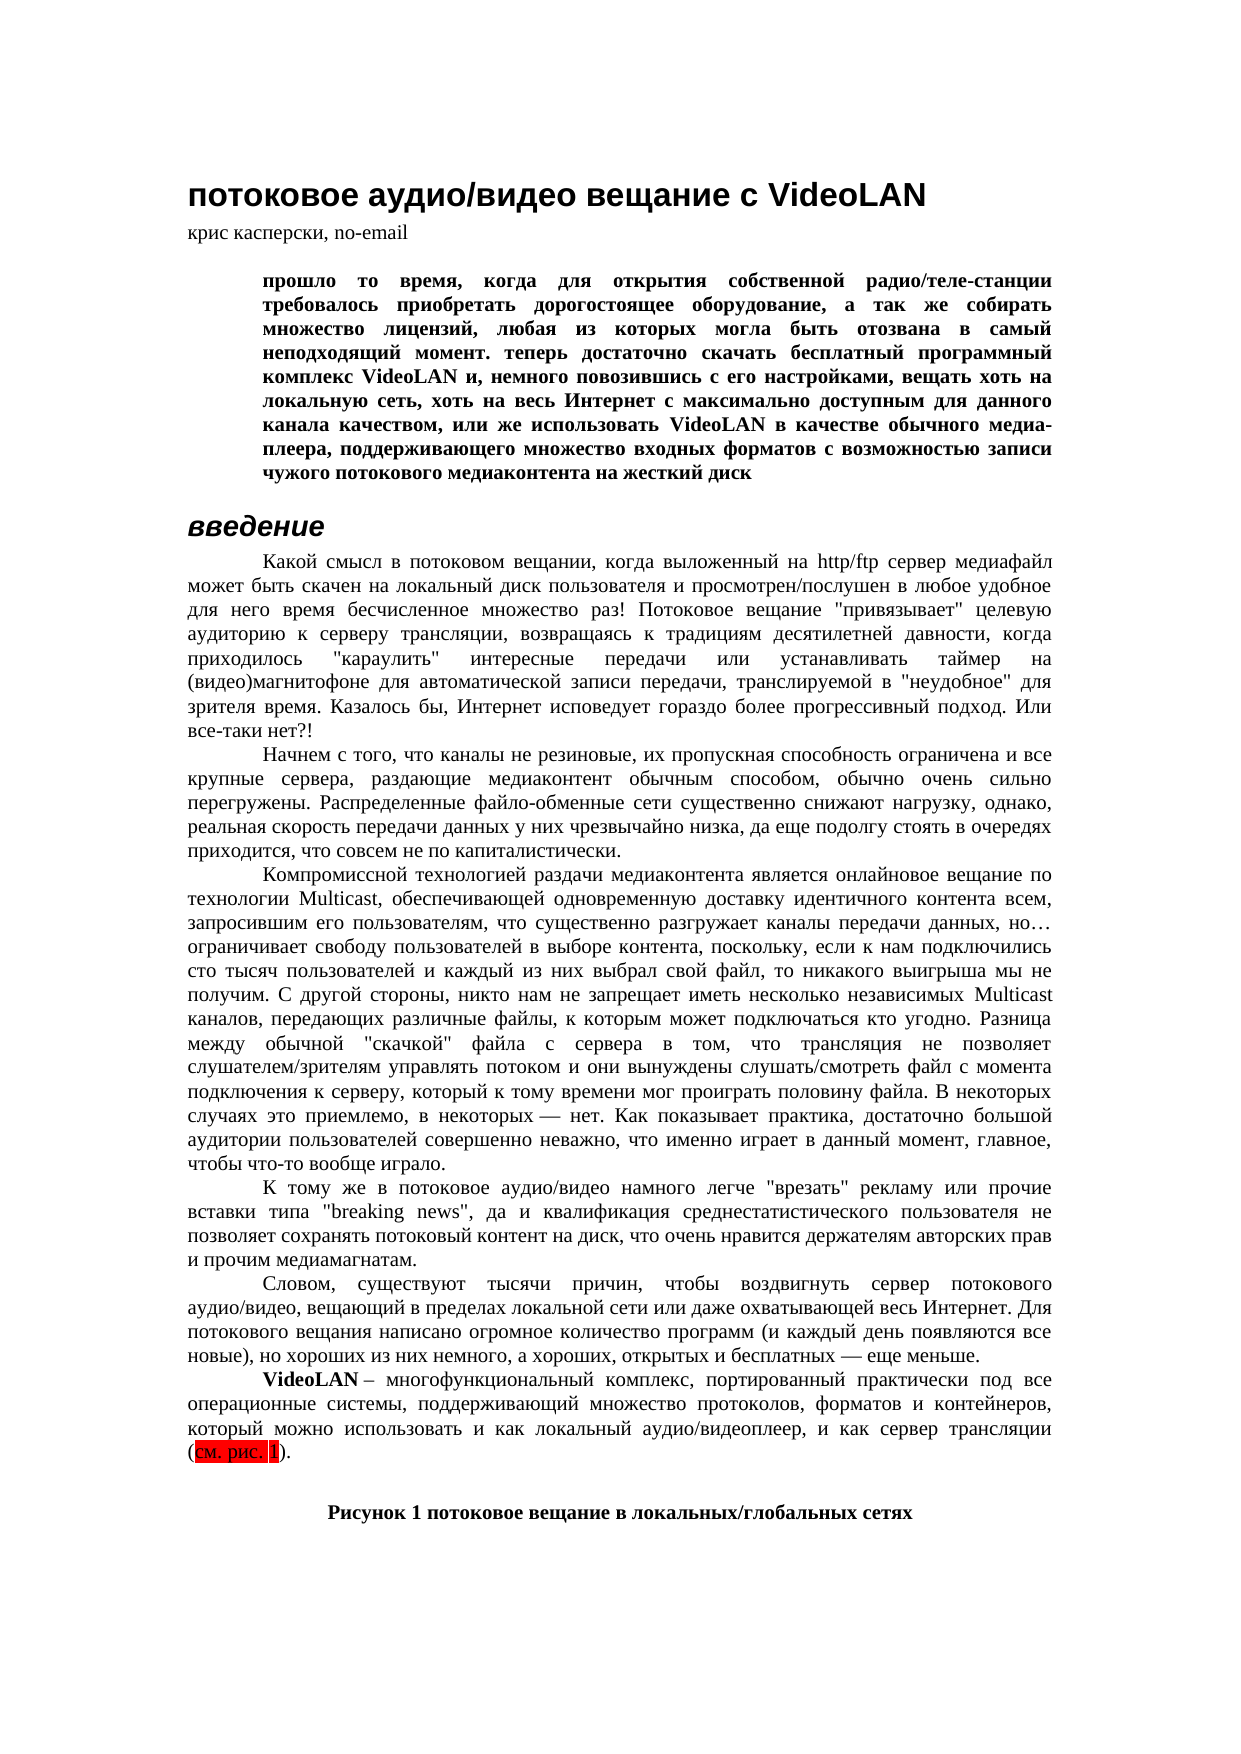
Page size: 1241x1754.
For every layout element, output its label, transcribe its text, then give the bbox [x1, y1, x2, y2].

text крис касперски, no-email [187, 220, 1053, 244]
text К тому же в потоковое аудио/видео намного легче "врезать" рекламу или прочие вставки типа "breaking news", да и квалификация среднестатистического пользователя не позволяет сохранять потоковый контент на диск, что очень нравится держателям авторских прав и прочим медиамагнатам. [187, 1175, 1053, 1271]
text прошло то время, когда для открытия собственной радио/теле-станции требовалось приобретать дорогостоящее оборудование, а так же собирать множество лицензий, любая из которых могла быть отозвана в самый неподходящий момент. теперь достаточно скачать бесплатный программный комплекс VideoLAN и, немного повозившись с его настройками, вещать хоть на локальную сеть, хоть на весь Интернет с максимально доступным для данного канала качеством, или же использовать VideoLAN в качестве обычного медиа-плеера, поддерживающего множество входных форматов с возможностью записи чужого потокового медиаконтента на жесткий диск [262, 268, 1053, 484]
text VideoLAN – многофункциональный комплекс, портированный практически под все операционные системы, поддерживающий множество протоколов, форматов и контейнеров, который можно использовать и как локальный аудио/видеоплеер, и как сервер трансляции (см. рис. 1). [187, 1367, 1053, 1463]
subtitle потоковое аудио/видео вещание с VideoLAN [187, 175, 1053, 213]
text Компромиссной технологией раздачи медиаконтента является онлайновое вещание по технологии Multicast, обеспечивающей одновременную доставку идентичного контента всем, запросившим его пользователям, что существенно разгружает каналы передачи данных, но… ограничивает свободу пользователей в выборе контента, поскольку, если к нам подключились сто тысяч пользователей и каждый из них выбрал свой файл, то никакого выигрыша мы не получим. С другой стороны, никто нам не запрещает иметь несколько независимых Multicast каналов, передающих различные файлы, к которым может подключаться кто угодно. Разница между обычной "скачкой" файла с сервера в том, что трансляция не позволяет слушателем/зрителям управлять потоком и они вынуждены слушать/смотреть файл с момента подключения к серверу, который к тому времени мог проиграть половину файла. В некоторых случаях это приемлемо, в некоторых — нет. Как показывает практика, достаточно большой аудитории пользователей совершенно неважно, что именно играет в данный момент, главное, чтобы что-то вообще играло. [187, 862, 1053, 1175]
text Начнем с того, что каналы не резиновые, их пропускная способность ограничена и все крупные сервера, раздающие медиаконтент обычным способом, обычно очень сильно перегружены. Распределенные файло-обменные сети существенно снижают нагрузку, однако, реальная скорость передачи данных у них чрезвычайно низка, да еще подолгу стоять в очередях приходится, что совсем не по капиталистически. [187, 742, 1053, 862]
text Рисунок 1 потоковое вещание в локальных/глобальных сетях [187, 1500, 1053, 1524]
subtitle введение [187, 509, 1053, 543]
text Словом, существуют тысячи причин, чтобы воздвигнуть сервер потокового аудио/видео, вещающий в пределах локальной сети или даже охватывающей весь Интернет. Для потокового вещания написано огромное количество программ (и каждый день появляются все новые), но хороших из них немного, а хороших, открытых и бесплатных — еще меньше. [187, 1271, 1053, 1367]
text Какой смысл в потоковом вещании, когда выложенный на http/ftp сервер медиафайл может быть скачен на локальный диск пользователя и просмотрен/послушен в любое удобное для него время бесчисленное множество раз! Потоковое вещание "привязывает" целевую аудиторию к серверу трансляции, возвращаясь к традициям десятилетней давности, когда приходилось "караулить" интересные передачи или устанавливать таймер на (видео)магнитофоне для автоматической записи передачи, транслируемой в "неудобное" для зрителя время. Казалось бы, Интернет исповедует гораздо более прогрессивный подход. Или все-таки нет?! [187, 549, 1053, 742]
